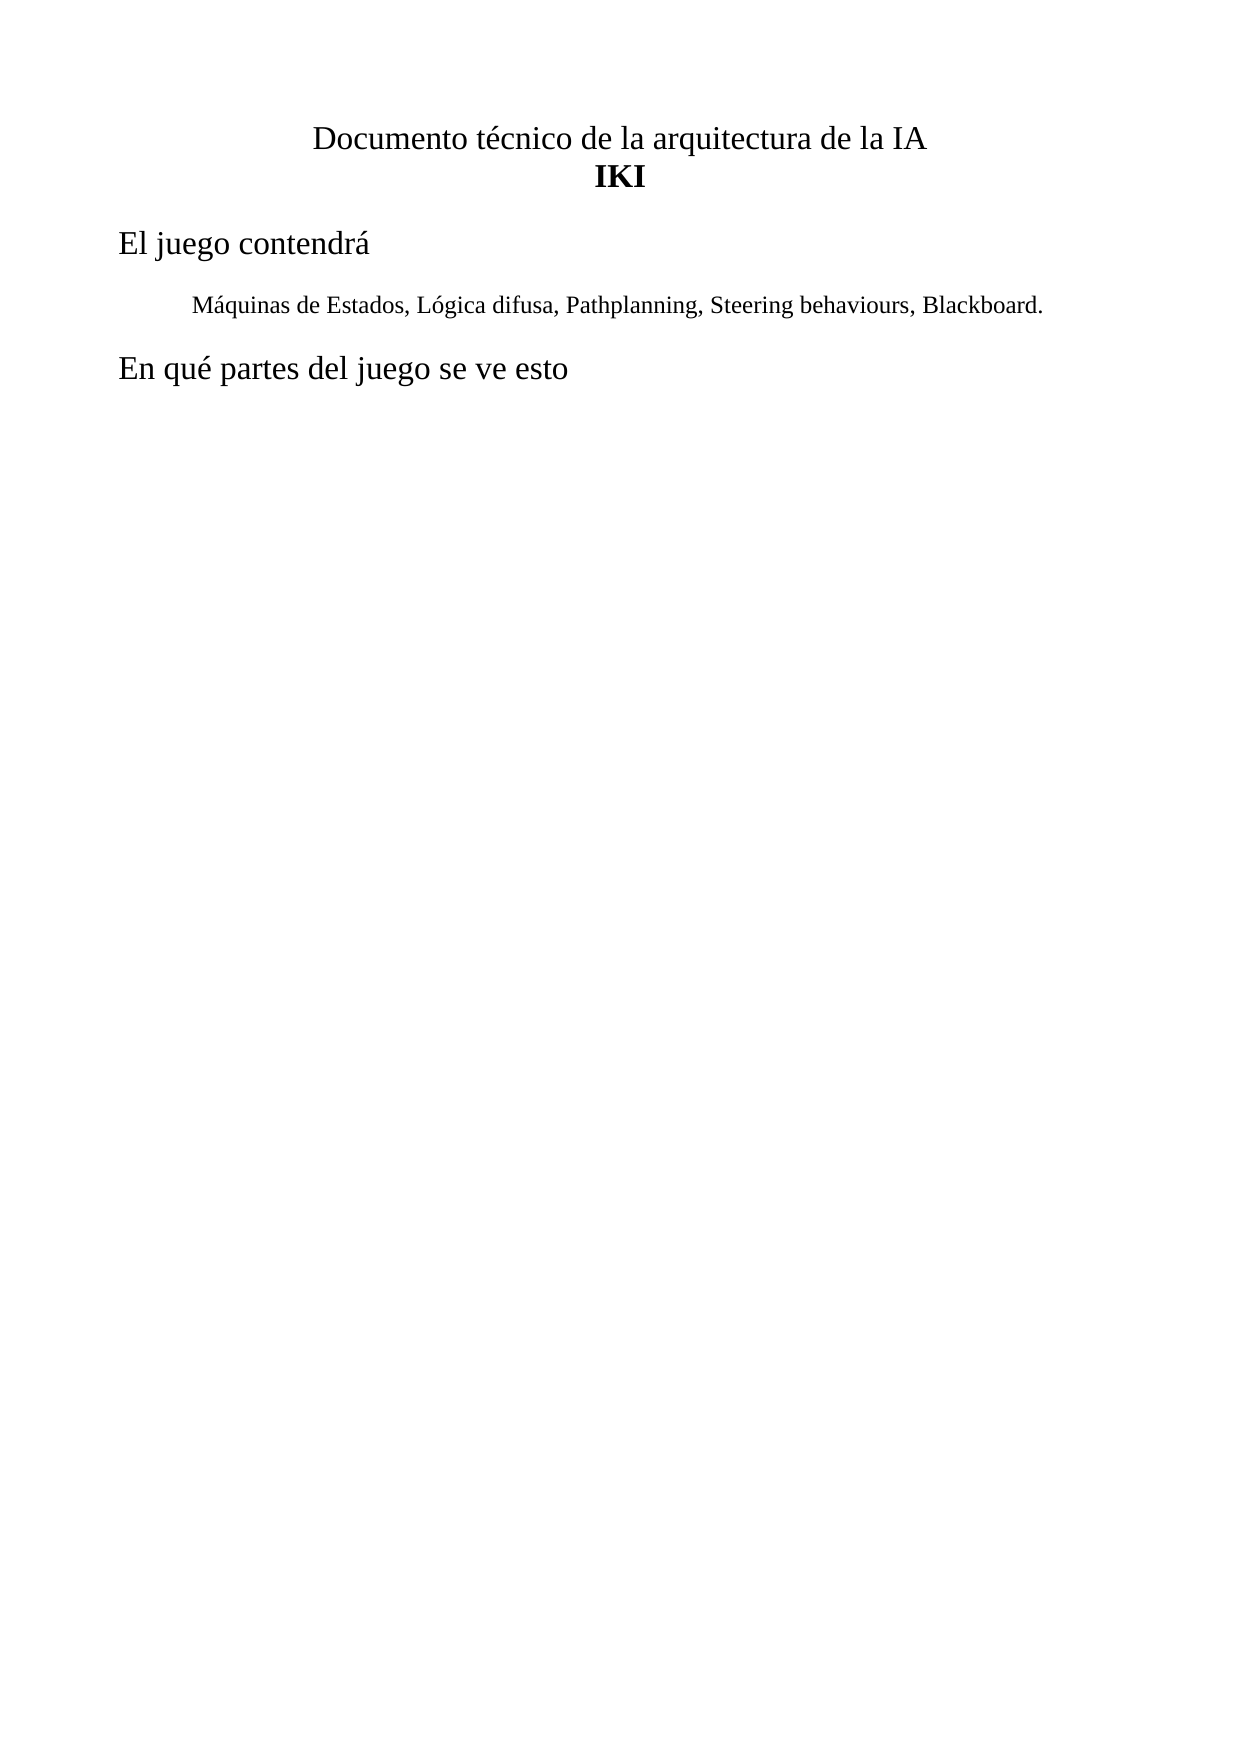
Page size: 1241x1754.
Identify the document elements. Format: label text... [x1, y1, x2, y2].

text Máquinas de Estados, Lógica difusa, Pathplanning, Steering behaviours, Blackboard. [118, 291, 1122, 319]
text IKI [118, 156, 1122, 195]
text Documento técnico de la arquitectura de la IA [118, 118, 1122, 156]
text En qué partes del juego se ve esto [118, 348, 1122, 386]
text El juego contendrá [118, 223, 1122, 262]
